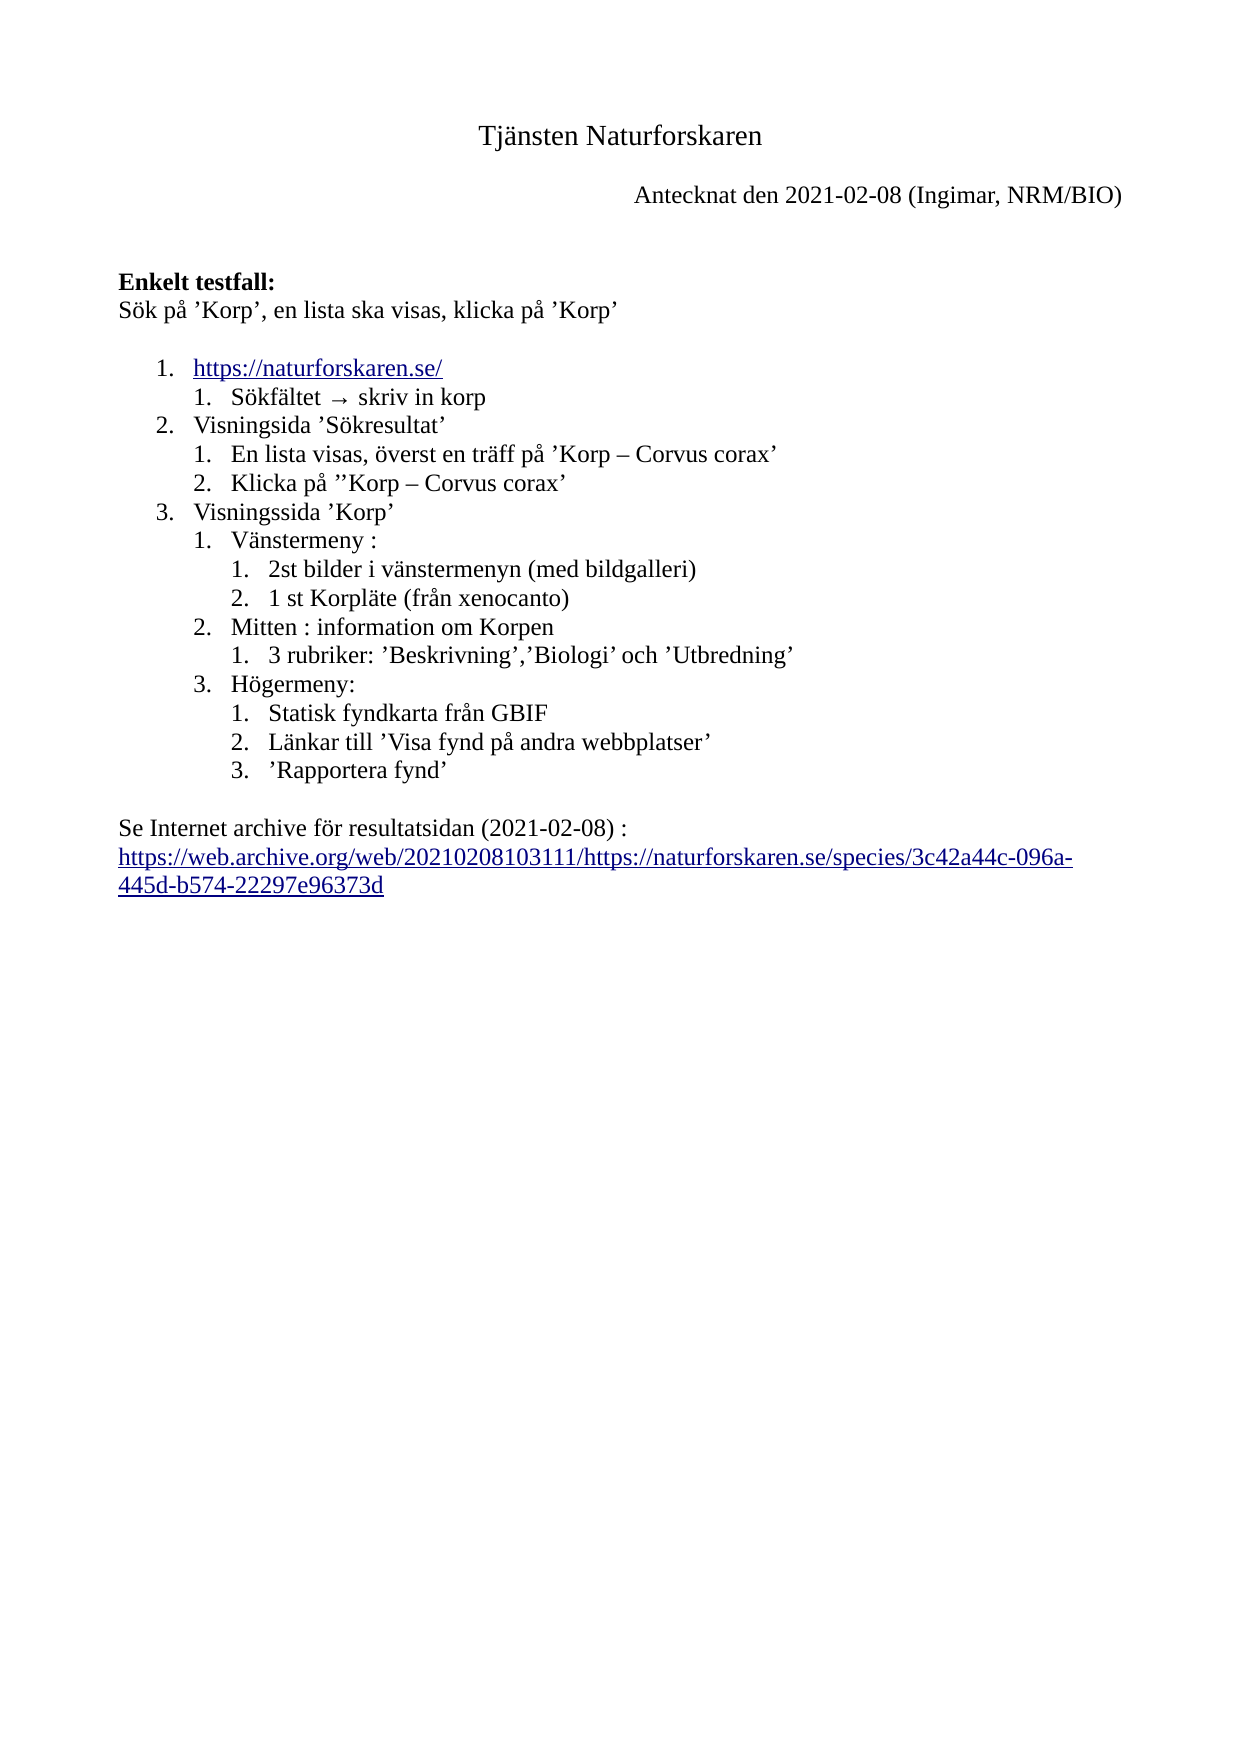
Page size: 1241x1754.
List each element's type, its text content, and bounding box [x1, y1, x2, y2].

list Visningsida ’Sökresultat’ [156, 410, 1122, 439]
list https://naturforskaren.se/ [156, 353, 1122, 382]
text Tjänsten Naturforskaren [118, 118, 1122, 152]
list 1 st Korpläte (från xenocanto) [231, 583, 1122, 612]
text Antecknat den 2021-02-08 (Ingimar, NRM/BIO) [118, 180, 1122, 209]
list Länkar till ’Visa fynd på andra webbplatser’ [231, 727, 1122, 755]
list 2st bilder i vänstermenyn (med bildgalleri) [231, 554, 1122, 583]
text Enkelt testfall: [118, 267, 1122, 295]
text Se Internet archive för resultatsidan (2021-02-08) : [118, 813, 1122, 842]
list Klicka på ’’Korp – Corvus corax’ [193, 468, 1122, 497]
list Mitten : information om Korpen [193, 612, 1122, 640]
list En lista visas, överst en träff på ’Korp – Corvus corax’ [193, 439, 1122, 468]
list ’Rapportera fynd’ [231, 755, 1122, 784]
list Visningssida ’Korp’ [156, 497, 1122, 525]
list Statisk fyndkarta från GBIF [231, 698, 1122, 727]
list 3 rubriker: ’Beskrivning’,’Biologi’ och ’Utbredning’ [231, 640, 1122, 669]
text https://web.archive.org/web/20210208103111/https://naturforskaren.se/species/3c42a44c-096a-445d-b574-22297e96373d [118, 842, 1122, 899]
text Sök på ’Korp’, en lista ska visas, klicka på ’Korp’ [118, 295, 1122, 324]
list Sökfältet → skriv in korp [193, 382, 1122, 410]
list Vänstermeny : [193, 525, 1122, 554]
list Högermeny: [193, 669, 1122, 698]
